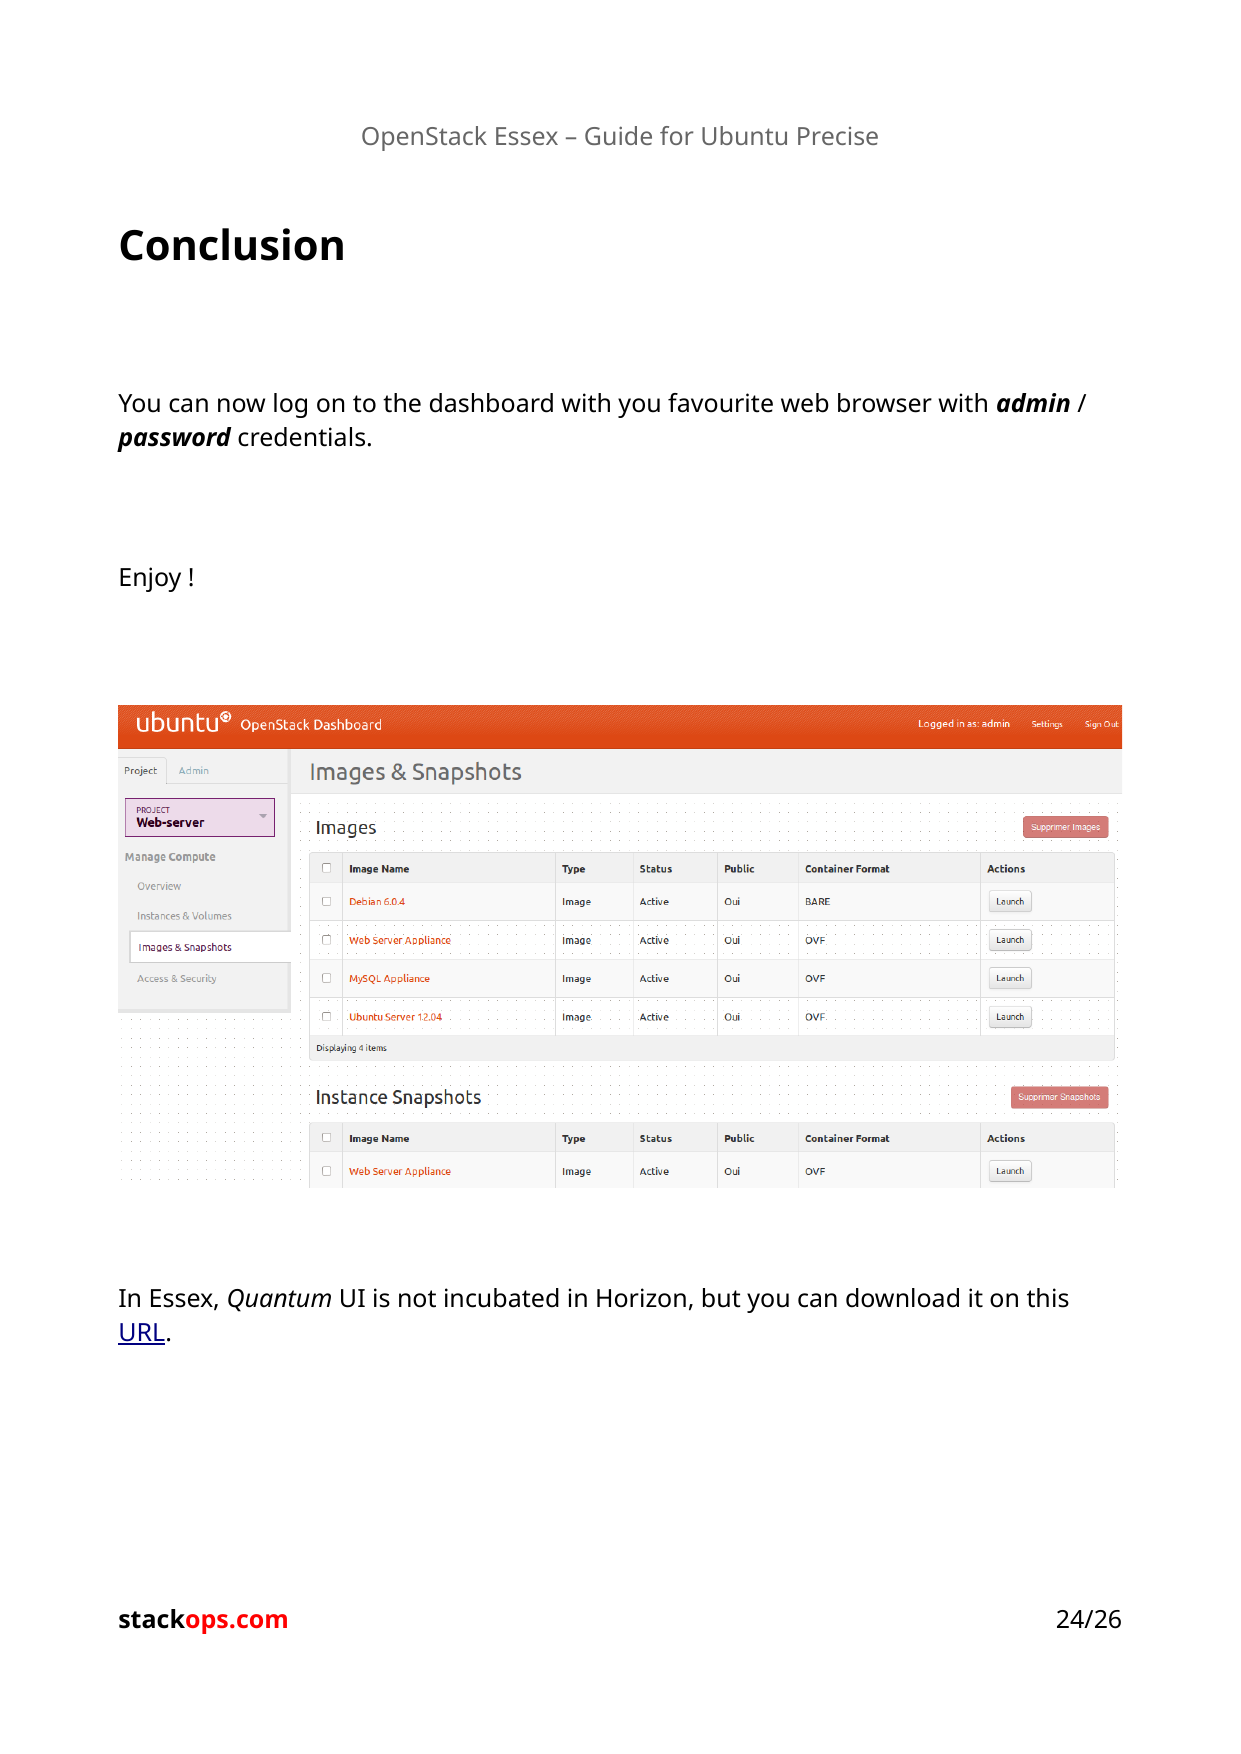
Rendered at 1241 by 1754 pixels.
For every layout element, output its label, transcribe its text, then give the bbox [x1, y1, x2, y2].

text Conclusion [118, 216, 1122, 272]
picture [118, 705, 1123, 1188]
text Enjoy ! [118, 560, 1122, 594]
text In Essex, Quantum UI is not incubated in Horizon, but you can download it on this URL. [118, 1281, 1122, 1349]
text You can now log on to the dashboard with you favourite web browser with admin / password credentials. [118, 386, 1122, 454]
